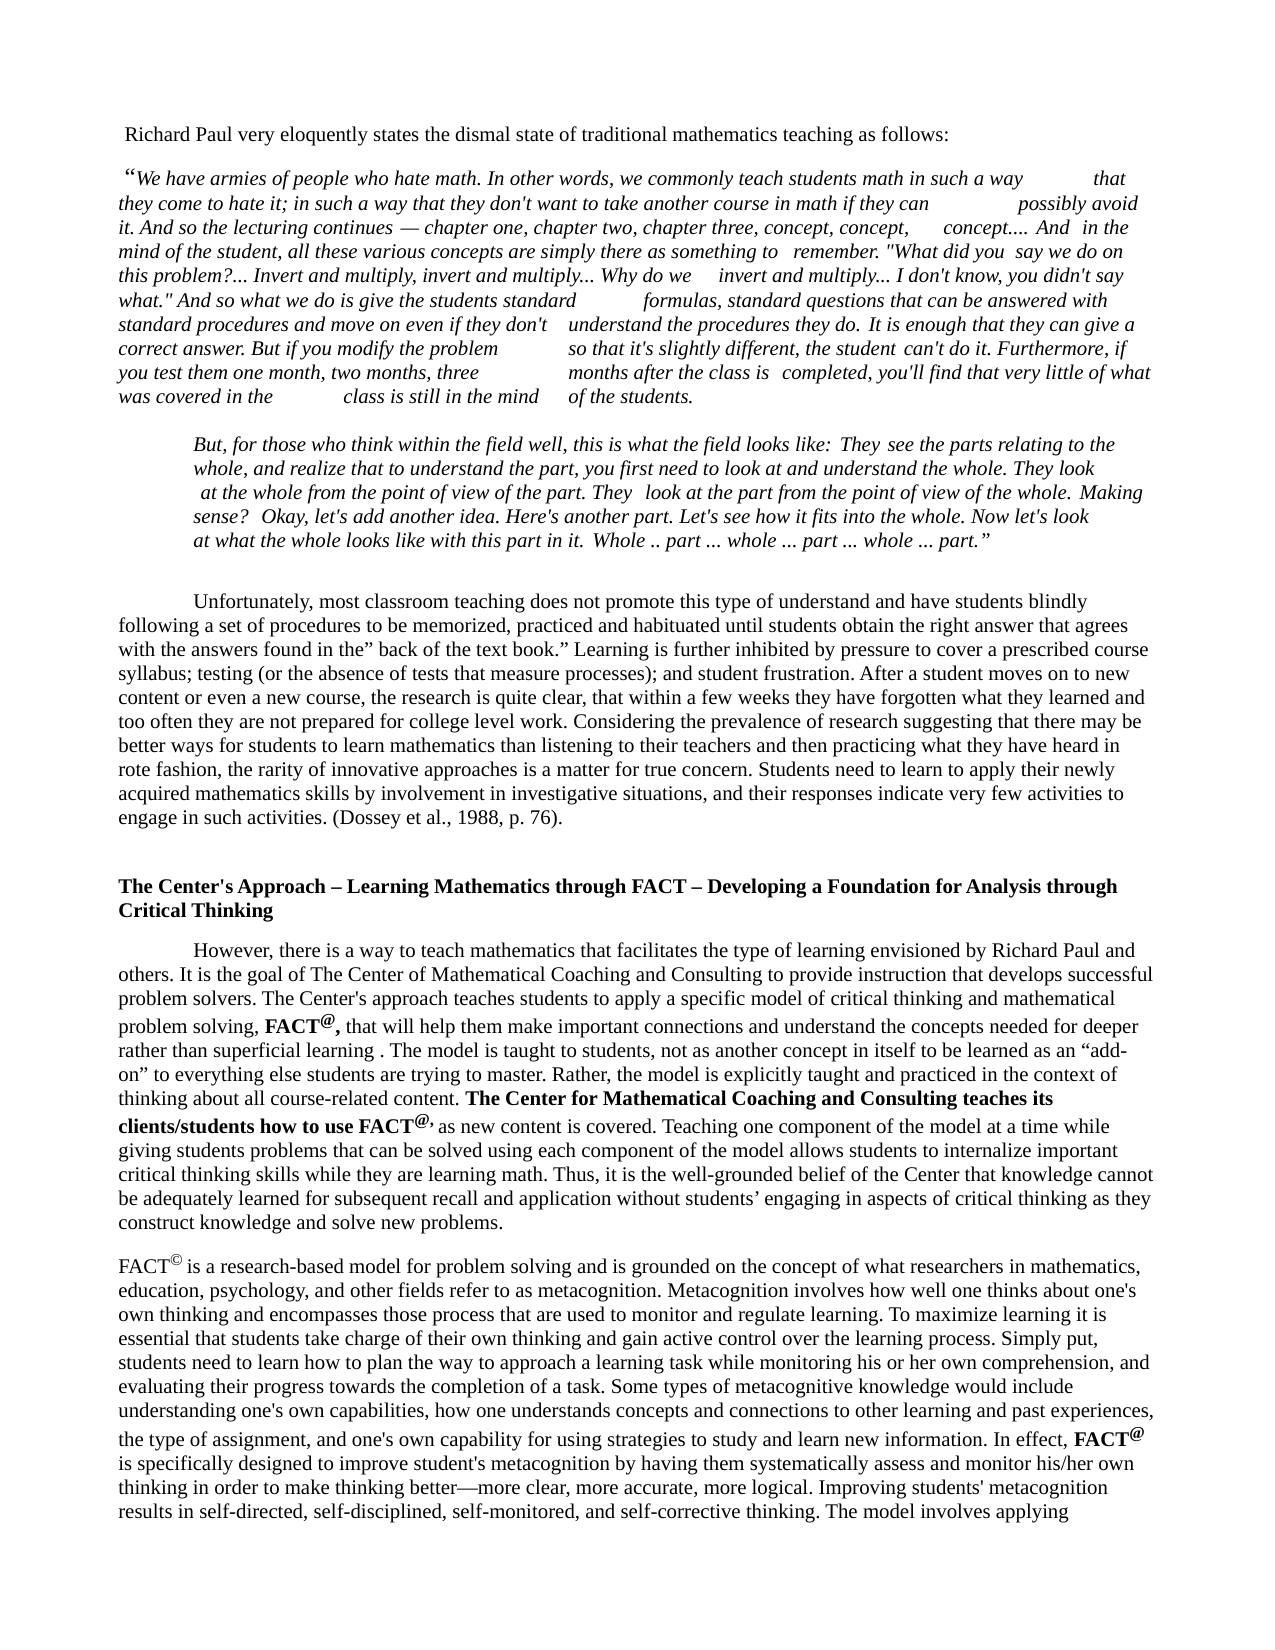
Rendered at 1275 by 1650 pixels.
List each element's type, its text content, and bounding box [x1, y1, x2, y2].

text “We have armies of people who hate math. In other words, we commonly teach students math in such a way that they come to hate it; in such a way that they don't want to take another course in math if they can possibly avoid it. And so the lecturing continues — chapter one, chapter two, chapter three, concept, concept, concept.... And in the mind of the student, all these various concepts are simply there as something to remember. "What did you say we do on this problem?... Invert and multiply, invert and multiply... Why do we invert and multiply... I don't know, you didn't say what." And so what we do is give the students standard formulas, standard questions that can be answered with standard procedures and move on even if they don't understand the procedures they do. It is enough that they can give a correct answer. But if you modify the problem so that it's slightly different, the student can't do it. Furthermore, if you test them one month, two months, three months after the class is completed, you'll find that very little of what was covered in the class is still in the mind of the students. But, for those who think within the field well, this is what the field looks like: They see the parts relating to the whole, and realize that to understand the part, you first need to look at and understand the whole. They look at the whole from the point of view of the part. They look at the part from the point of view of the whole. Making sense? Okay, let's add another idea. Here's another part. Let's see how it fits into the whole. Now let's look at what the whole looks like with this part in it. Whole .. part ... whole ... part ... whole ... part.” [118, 162, 1157, 552]
text Richard Paul very eloquently states the dismal state of traditional mathematics teaching as follows: [118, 118, 1157, 147]
text Unfortunately, most classroom teaching does not promote this type of understand and have students blindly following a set of procedures to be memorized, practiced and habituated until students obtain the right answer that agrees with the answers found in the” back of the text book.” Learning is further inhibited by pressure to cover a prescribed course syllabus; testing (or the absence of tests that measure processes); and student frustration. After a student moves on to new content or even a new course, the research is quite clear, that within a few weeks they have forgotten what they learned and too often they are not prepared for college level work. Considering the prevalence of research suggesting that there may be better ways for students to learn mathematics than listening to their teachers and then practicing what they have heard in rote fashion, the rarity of innovative approaches is a matter for true concern. Students need to learn to apply their newly acquired mathematics skills by involvement in investigative situations, and their responses indicate very few activities to engage in such activities. (Dossey et al., 1988, p. 76). [118, 589, 1157, 829]
text FACT© is a research-based model for problem solving and is grounded on the concept of what researchers in mathematics, education, psychology, and other fields refer to as metacognition. Metacognition involves how well one thinks about one's own thinking and encompasses those process that are used to monitor and regulate learning. To maximize learning it is essential that students take charge of their own thinking and gain active control over the learning process. Simply put, students need to learn how to plan the way to approach a learning task while monitoring his or her own comprehension, and evaluating their progress towards the completion of a task. Some types of metacognitive knowledge would include understanding one's own capabilities, how one understands concepts and connections to other learning and past experiences, the type of assignment, and one's own capability for using strategies to study and learn new information. In effect, FACT@ is specifically designed to improve student's metacognition by having them systematically assess and monitor his/her own thinking in order to make thinking better—more clear, more accurate, more logical. Improving students' metacognition results in self-directed, self-disciplined, self-monitored, and self-corrective thinking. The model involves applying [118, 1250, 1157, 1523]
text However, there is a way to teach mathematics that facilitates the type of learning envisioned by Richard Paul and others. It is the goal of The Center of Mathematical Coaching and Consulting to provide instruction that develops successful problem solvers. The Center's approach teaches students to apply a specific model of critical thinking and mathematical problem solving, FACT@, that will help them make important connections and understand the concepts needed for deeper rather than superficial learning . The model is taught to students, not as another concept in itself to be learned as an “add-on” to everything else students are trying to master. Rather, the model is explicitly taught and practiced in the context of thinking about all course-related content. The Center for Mathematical Coaching and Consulting teaches its clients/students how to use FACT@, as new content is covered. Teaching one component of the model at a time while giving students problems that can be solved using each component of the model allows students to internalize important critical thinking skills while they are learning math. Thus, it is the well-grounded belief of the Center that knowledge cannot be adequately learned for subsequent recall and application without students’ engaging in aspects of critical thinking as they construct knowledge and solve new problems. [118, 937, 1157, 1234]
text The Center's Approach – Learning Mathematics through FACT – Developing a Foundation for Analysis through Critical Thinking [118, 874, 1157, 922]
